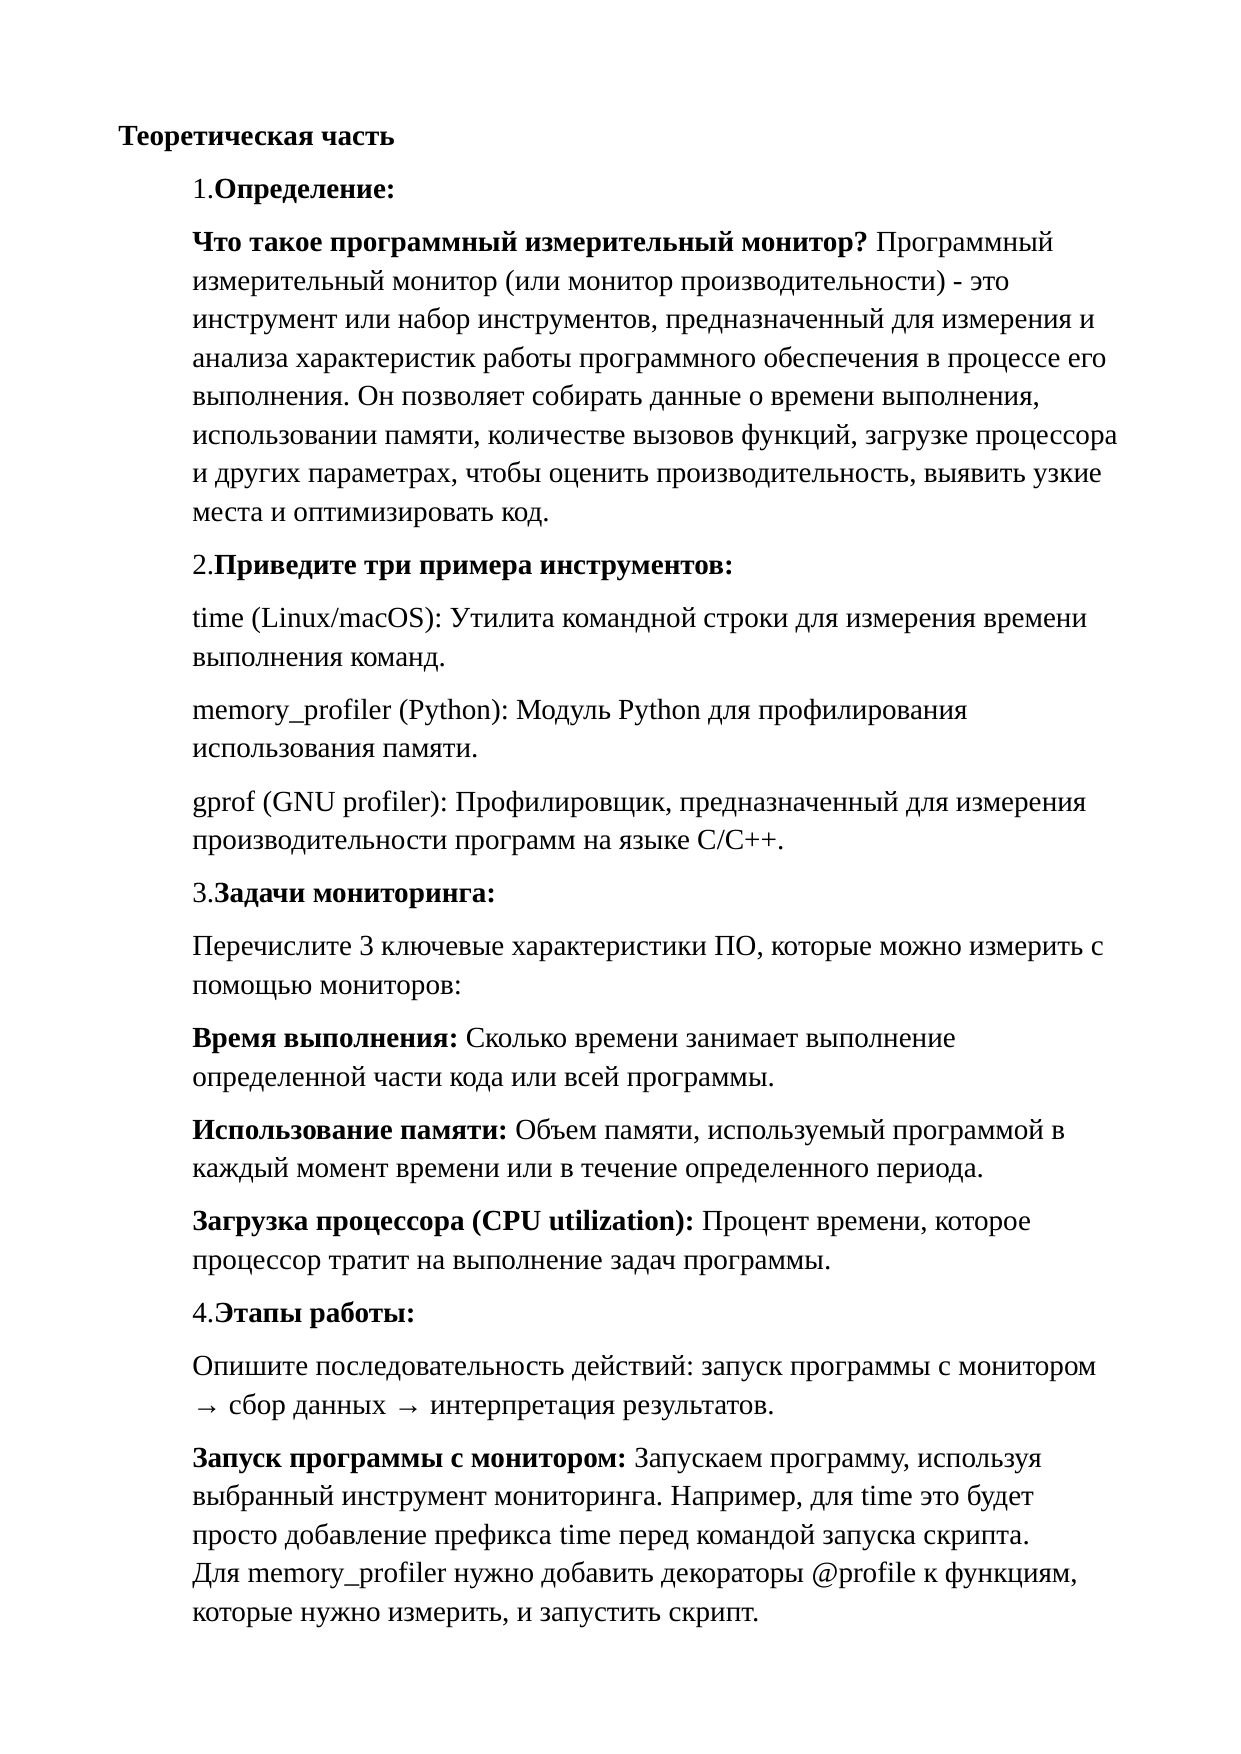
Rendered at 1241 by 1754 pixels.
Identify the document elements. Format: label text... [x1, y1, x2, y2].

list time (Linux/macOS): Утилита командной строки для измерения времени выполнения команд. [118, 600, 1122, 672]
list gprof (GNU profiler): Профилировщик, предназначенный для измерения производительности программ на языке C/C++. [118, 784, 1122, 856]
list Опишите последовательность действий: запуск программы с монитором → сбор данных → интерпретация результатов. [118, 1348, 1122, 1420]
list Запуск программы с монитором: Запускаем программу, используя выбранный инструмент мониторинга. Например, для time это будет просто добавление префикса time перед командой запуска скрипта. Для memory_profiler нужно добавить декораторы @profile к функциям, которые нужно измерить, и запустить скрипт. [118, 1440, 1122, 1628]
list Задачи мониторинга: [118, 875, 1122, 909]
list Время выполнения: Сколько времени занимает выполнение определенной части кода или всей программы. [118, 1020, 1122, 1092]
list Перечислите 3 ключевые характеристики ПО, которые можно измерить с помощью мониторов: [118, 928, 1122, 1001]
list Использование памяти: Объем памяти, используемый программой в каждый момент времени или в течение определенного периода. [118, 1112, 1122, 1184]
list Загрузка процессора (CPU utilization): Процент времени, которое процессор тратит на выполнение задач программы. [118, 1203, 1122, 1276]
list Этапы работы: [118, 1295, 1122, 1329]
text Теоретическая часть [118, 118, 1122, 152]
list Определение: [118, 171, 1122, 205]
list Что такое программный измерительный монитор? Программный измерительный монитор (или монитор производительности) - это инструмент или набор инструментов, предназначенный для измерения и анализа характеристик работы программного обеспечения в процессе его выполнения. Он позволяет собирать данные о времени выполнения, использовании памяти, количестве вызовов функций, загрузке процессора и других параметрах, чтобы оценить производительность, выявить узкие места и оптимизировать код. [118, 224, 1122, 528]
list Приведите три примера инструментов: [118, 547, 1122, 581]
list memory_profiler (Python): Модуль Python для профилирования использования памяти. [118, 692, 1122, 764]
